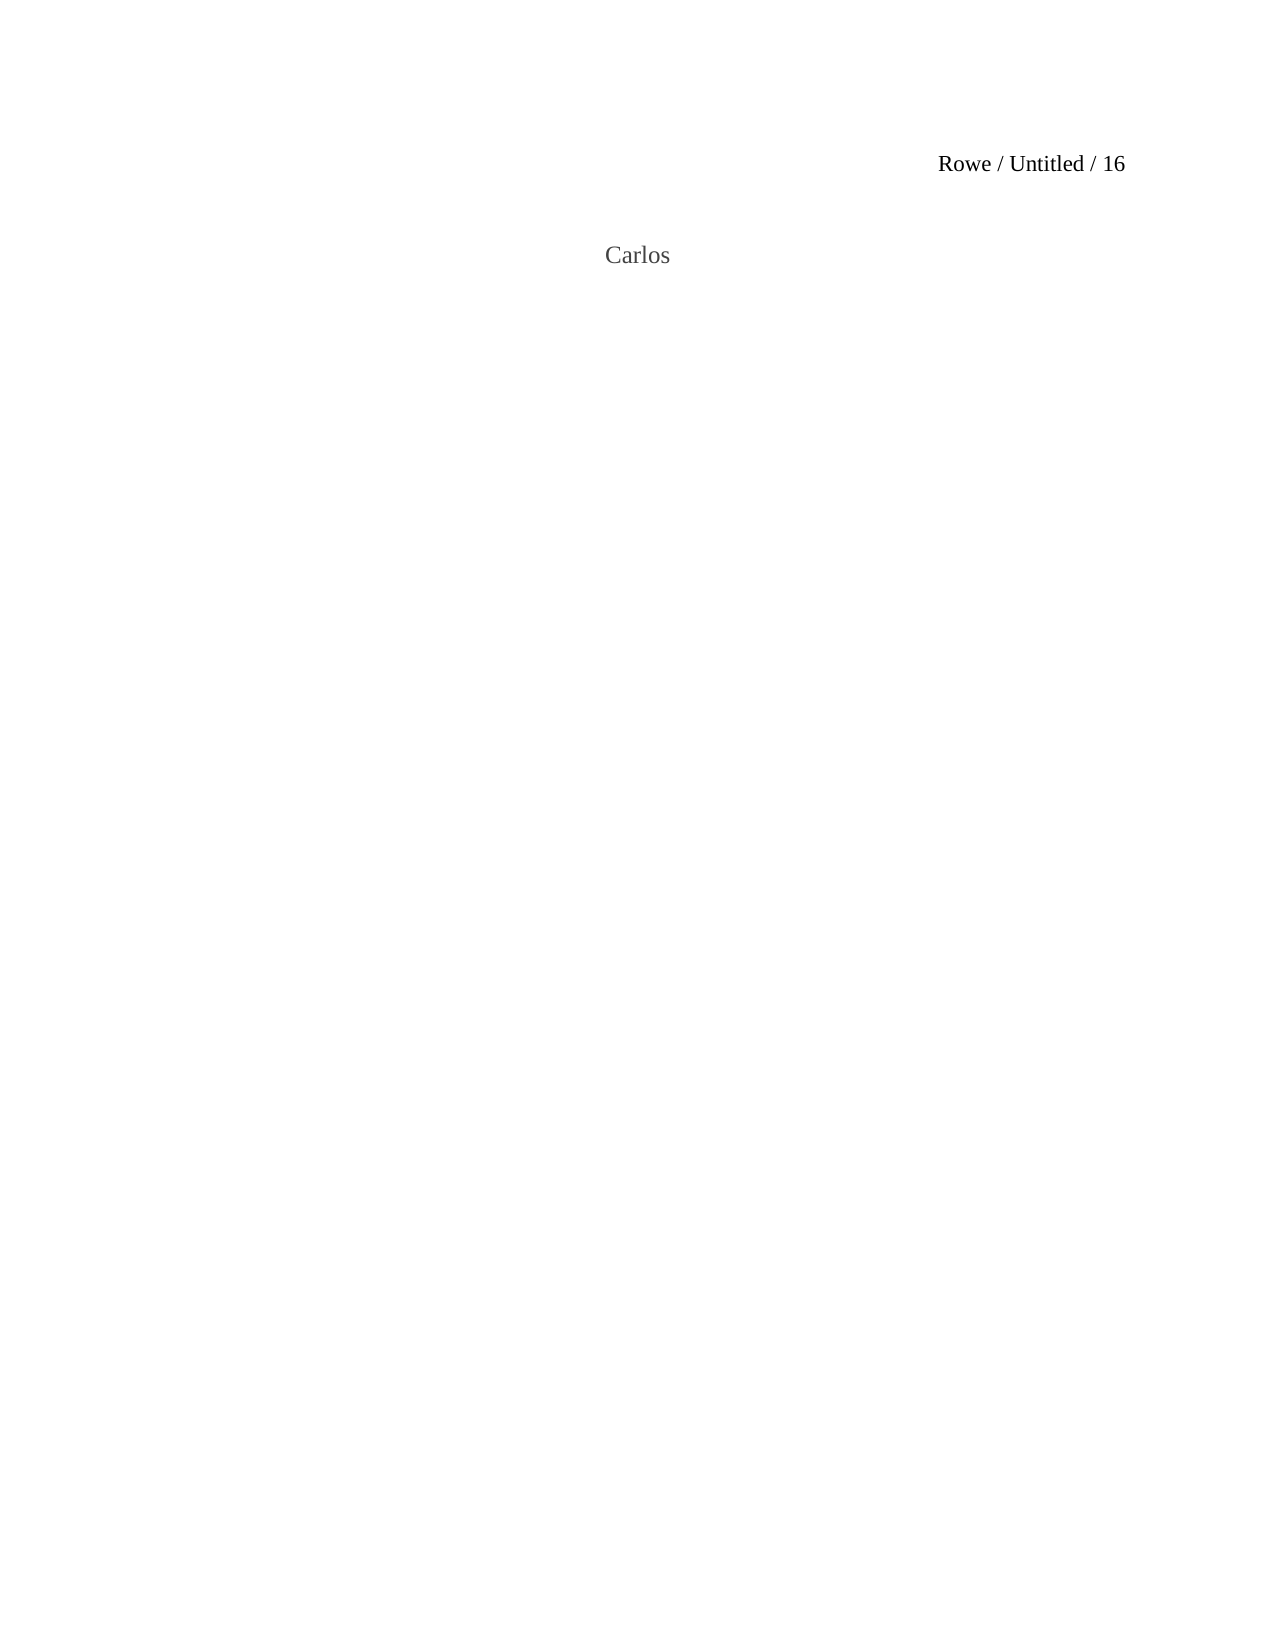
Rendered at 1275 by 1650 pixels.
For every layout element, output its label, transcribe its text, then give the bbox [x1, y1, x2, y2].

subtitle Carlos [150, 240, 1125, 268]
